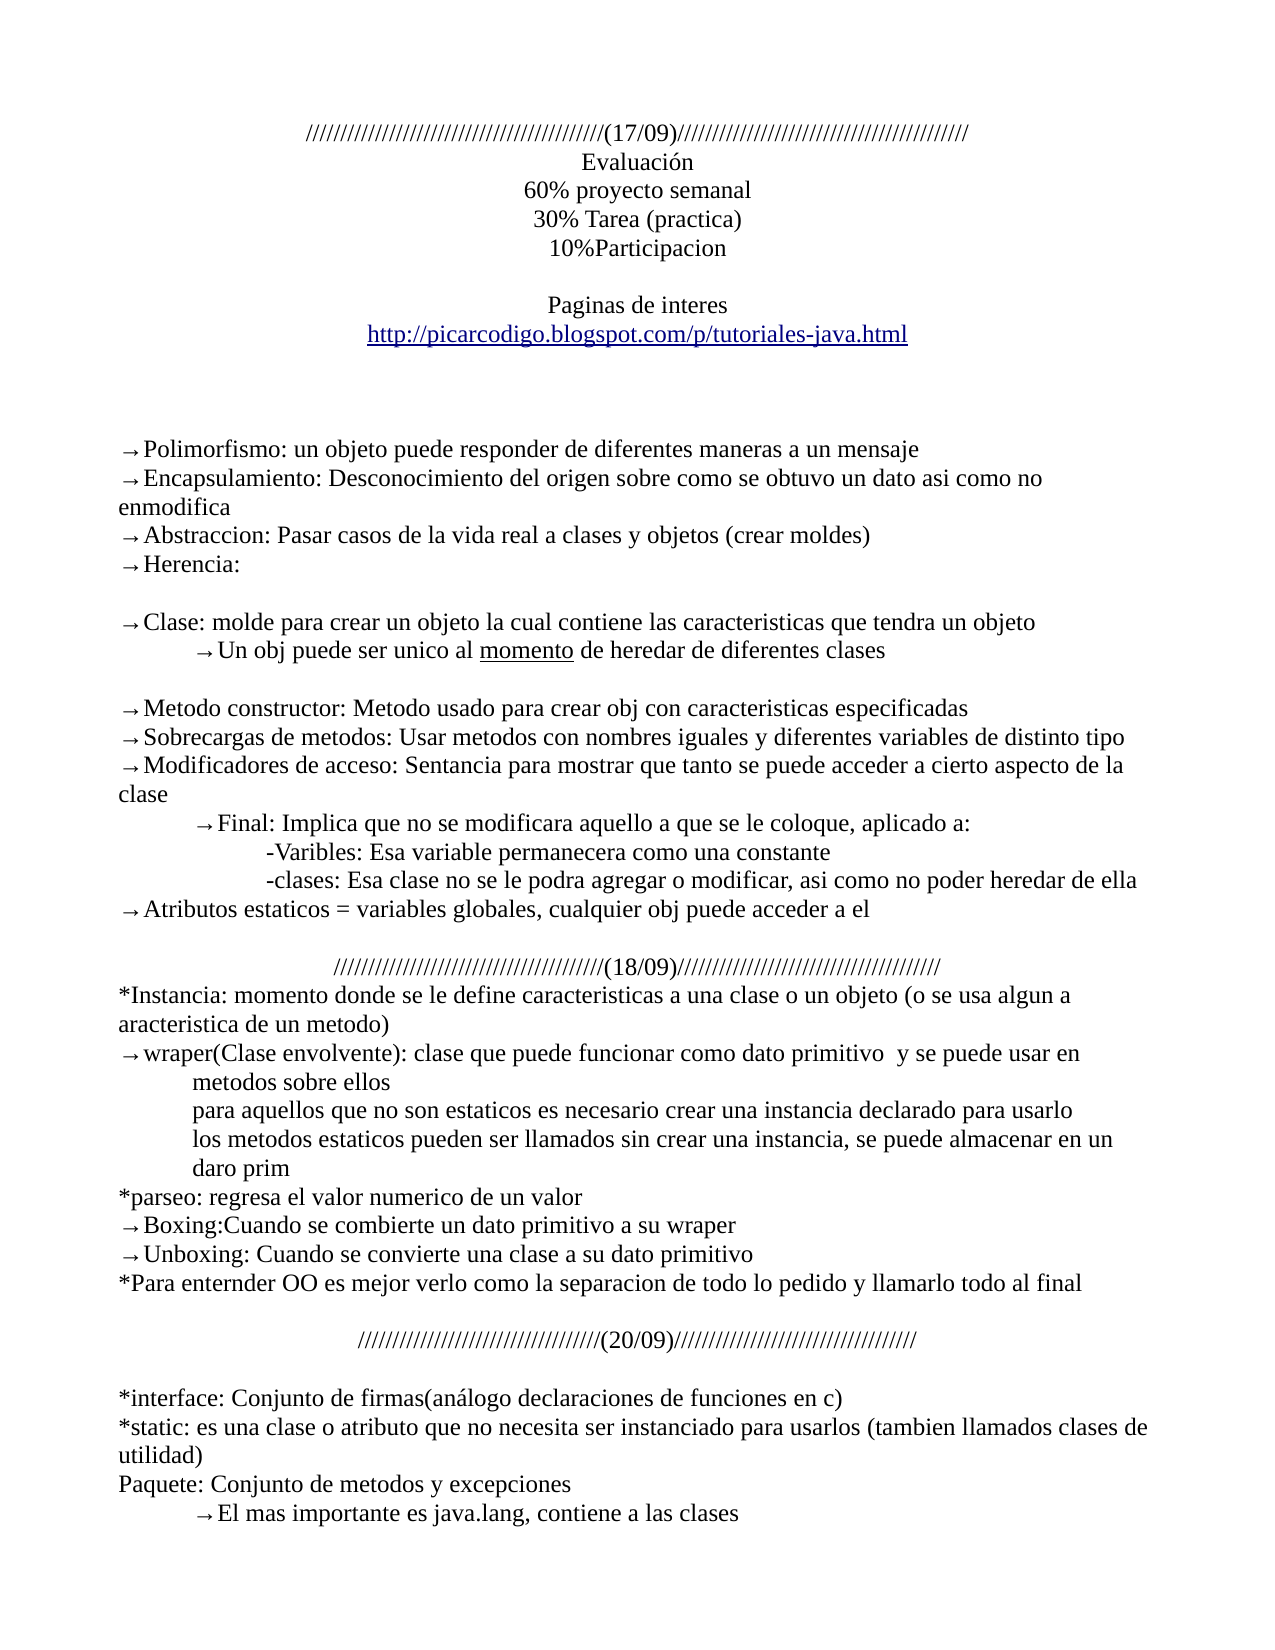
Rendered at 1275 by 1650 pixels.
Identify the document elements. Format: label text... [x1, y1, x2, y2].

text *parseo: regresa el valor numerico de un valor [118, 1182, 1157, 1211]
text http://picarcodigo.blogspot.com/p/tutoriales-java.html [118, 319, 1157, 348]
text →Clase: molde para crear un objeto la cual contiene las caracteristicas que tendra un objeto [118, 607, 1157, 636]
text →Modificadores de acceso: Sentancia para mostrar que tanto se puede acceder a cierto aspecto de la clase [118, 751, 1157, 808]
text para aquellos que no son estaticos es necesario crear una instancia declarado para usarlo [118, 1096, 1157, 1124]
text →Metodo constructor: Metodo usado para crear obj con caracteristicas especificadas [118, 693, 1157, 722]
text ///////////////////////////////////(20/09)/////////////////////////////////// [118, 1326, 1157, 1354]
text Paquete: Conjunto de metodos y excepciones [118, 1469, 1157, 1498]
text 60% proyecto semanal [118, 176, 1157, 204]
text →Final: Implica que no se modificara aquello a que se le coloque, aplicado a: [118, 808, 1157, 837]
text -clases: Esa clase no se le podra agregar o modificar, asi como no poder heredar de ella [118, 866, 1157, 894]
text 30% Tarea (practica) [118, 204, 1157, 233]
text →Unboxing: Cuando se convierte una clase a su dato primitivo [118, 1239, 1157, 1268]
text →Abstraccion: Pasar casos de la vida real a clases y objetos (crear moldes) [118, 521, 1157, 549]
text →Atributos estaticos = variables globales, cualquier obj puede acceder a el [118, 894, 1157, 923]
text Paginas de interes [118, 291, 1157, 319]
text 10%Participacion [118, 233, 1157, 262]
text →Un obj puede ser unico al momento de heredar de diferentes clases [118, 636, 1157, 664]
text →wraper(Clase envolvente): clase que puede funcionar como dato primitivo y se puede usar en metodos sobre ellos [118, 1038, 1157, 1096]
text ///////////////////////////////////////////(17/09)////////////////////////////////////////// [118, 118, 1157, 147]
text Evaluación [118, 147, 1157, 176]
text ///////////////////////////////////////(18/09)////////////////////////////////////// [118, 952, 1157, 981]
text los metodos estaticos pueden ser llamados sin crear una instancia, se puede almacenar en un daro prim [118, 1124, 1157, 1182]
text -Varibles: Esa variable permanecera como una constante [118, 837, 1157, 866]
text →Encapsulamiento: Desconocimiento del origen sobre como se obtuvo un dato asi como no enmodifica [118, 463, 1157, 521]
text →Boxing:Cuando se combierte un dato primitivo a su wraper [118, 1211, 1157, 1239]
text →Sobrecargas de metodos: Usar metodos con nombres iguales y diferentes variables de distinto tipo [118, 722, 1157, 751]
text →El mas importante es java.lang, contiene a las clases [118, 1498, 1157, 1527]
text *static: es una clase o atributo que no necesita ser instanciado para usarlos (tambien llamados clases de utilidad) [118, 1412, 1157, 1469]
text *Instancia: momento donde se le define caracteristicas a una clase o un objeto (o se usa algun a aracteristica de un metodo) [118, 981, 1157, 1038]
text *interface: Conjunto de firmas(análogo declaraciones de funciones en c) [118, 1383, 1157, 1412]
text →Polimorfismo: un objeto puede responder de diferentes maneras a un mensaje [118, 434, 1157, 463]
text *Para enternder OO es mejor verlo como la separacion de todo lo pedido y llamarlo todo al final [118, 1268, 1157, 1297]
text →Herencia: [118, 549, 1157, 578]
